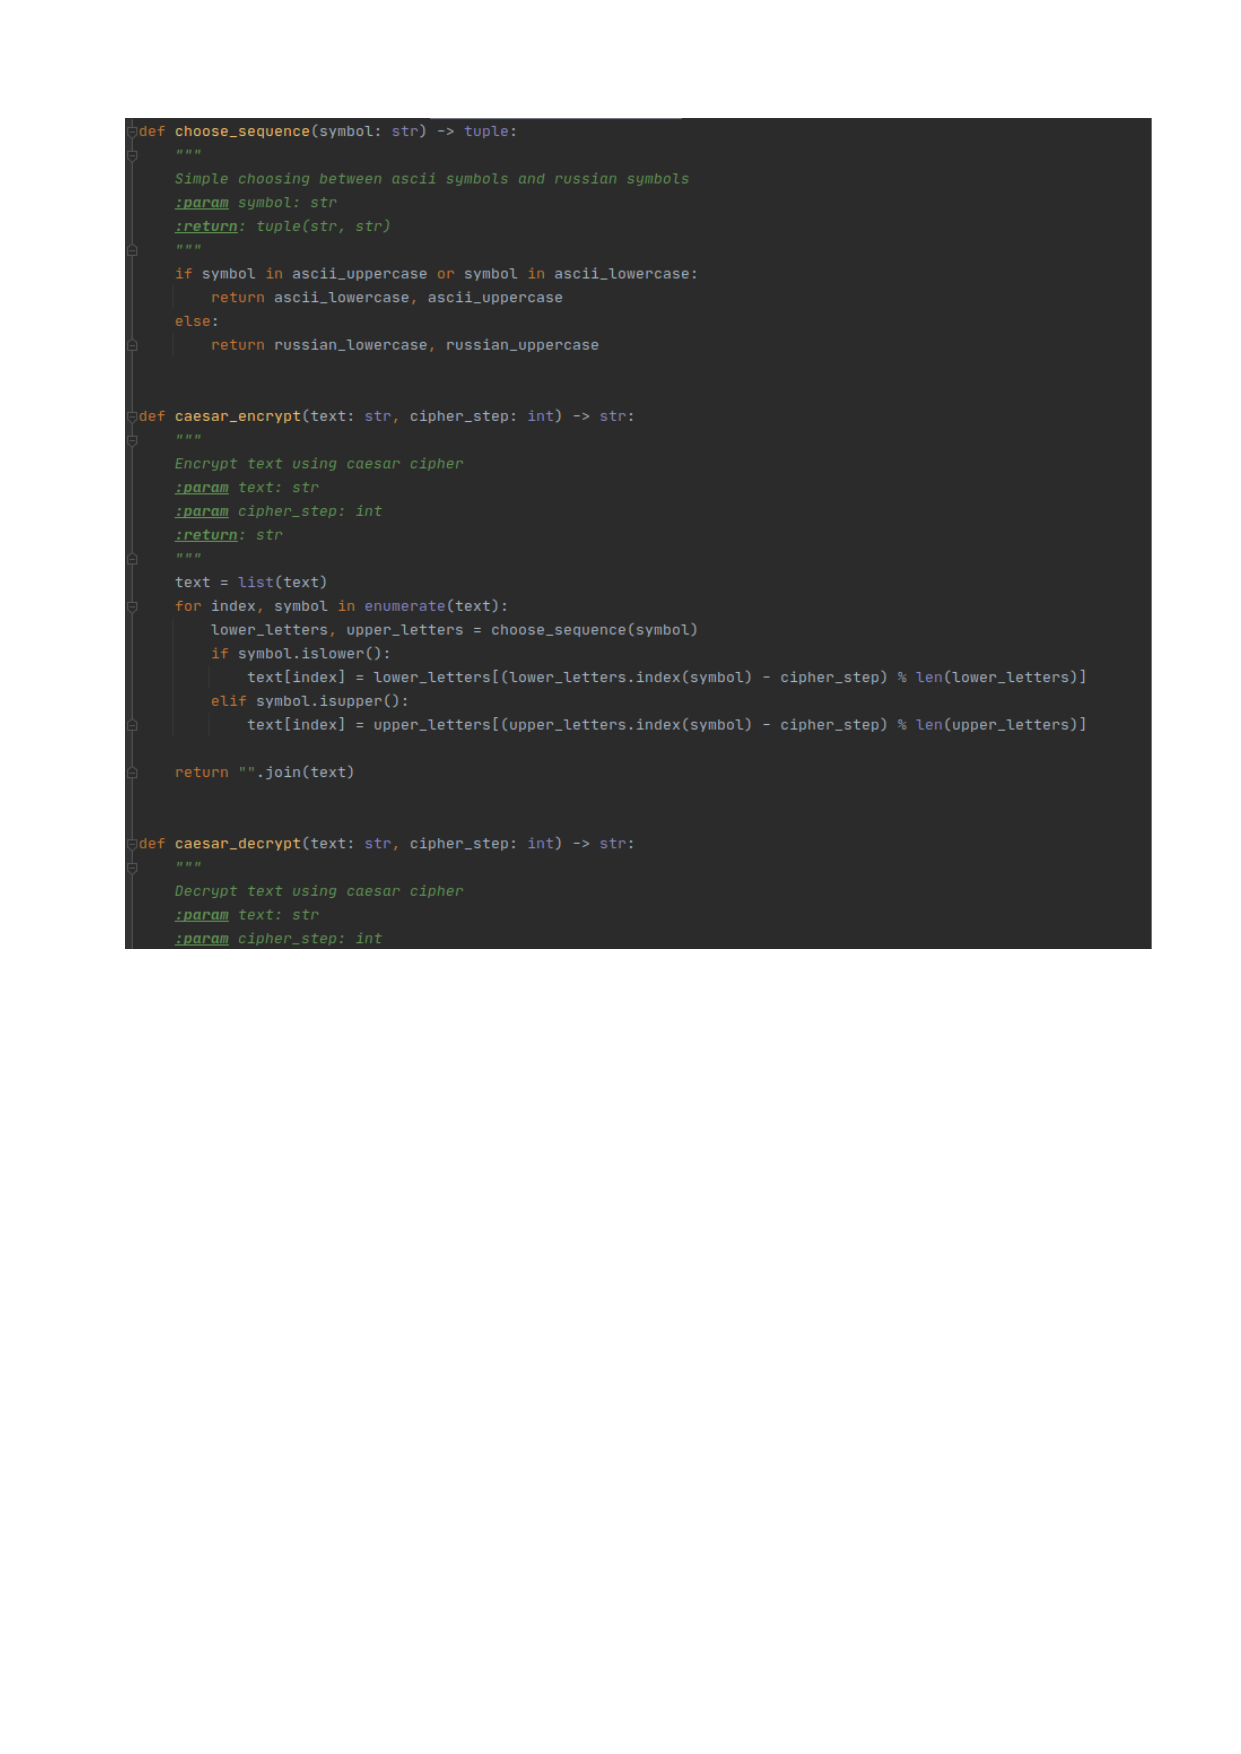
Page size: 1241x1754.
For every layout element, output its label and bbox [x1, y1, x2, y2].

picture [125, 118, 1152, 949]
